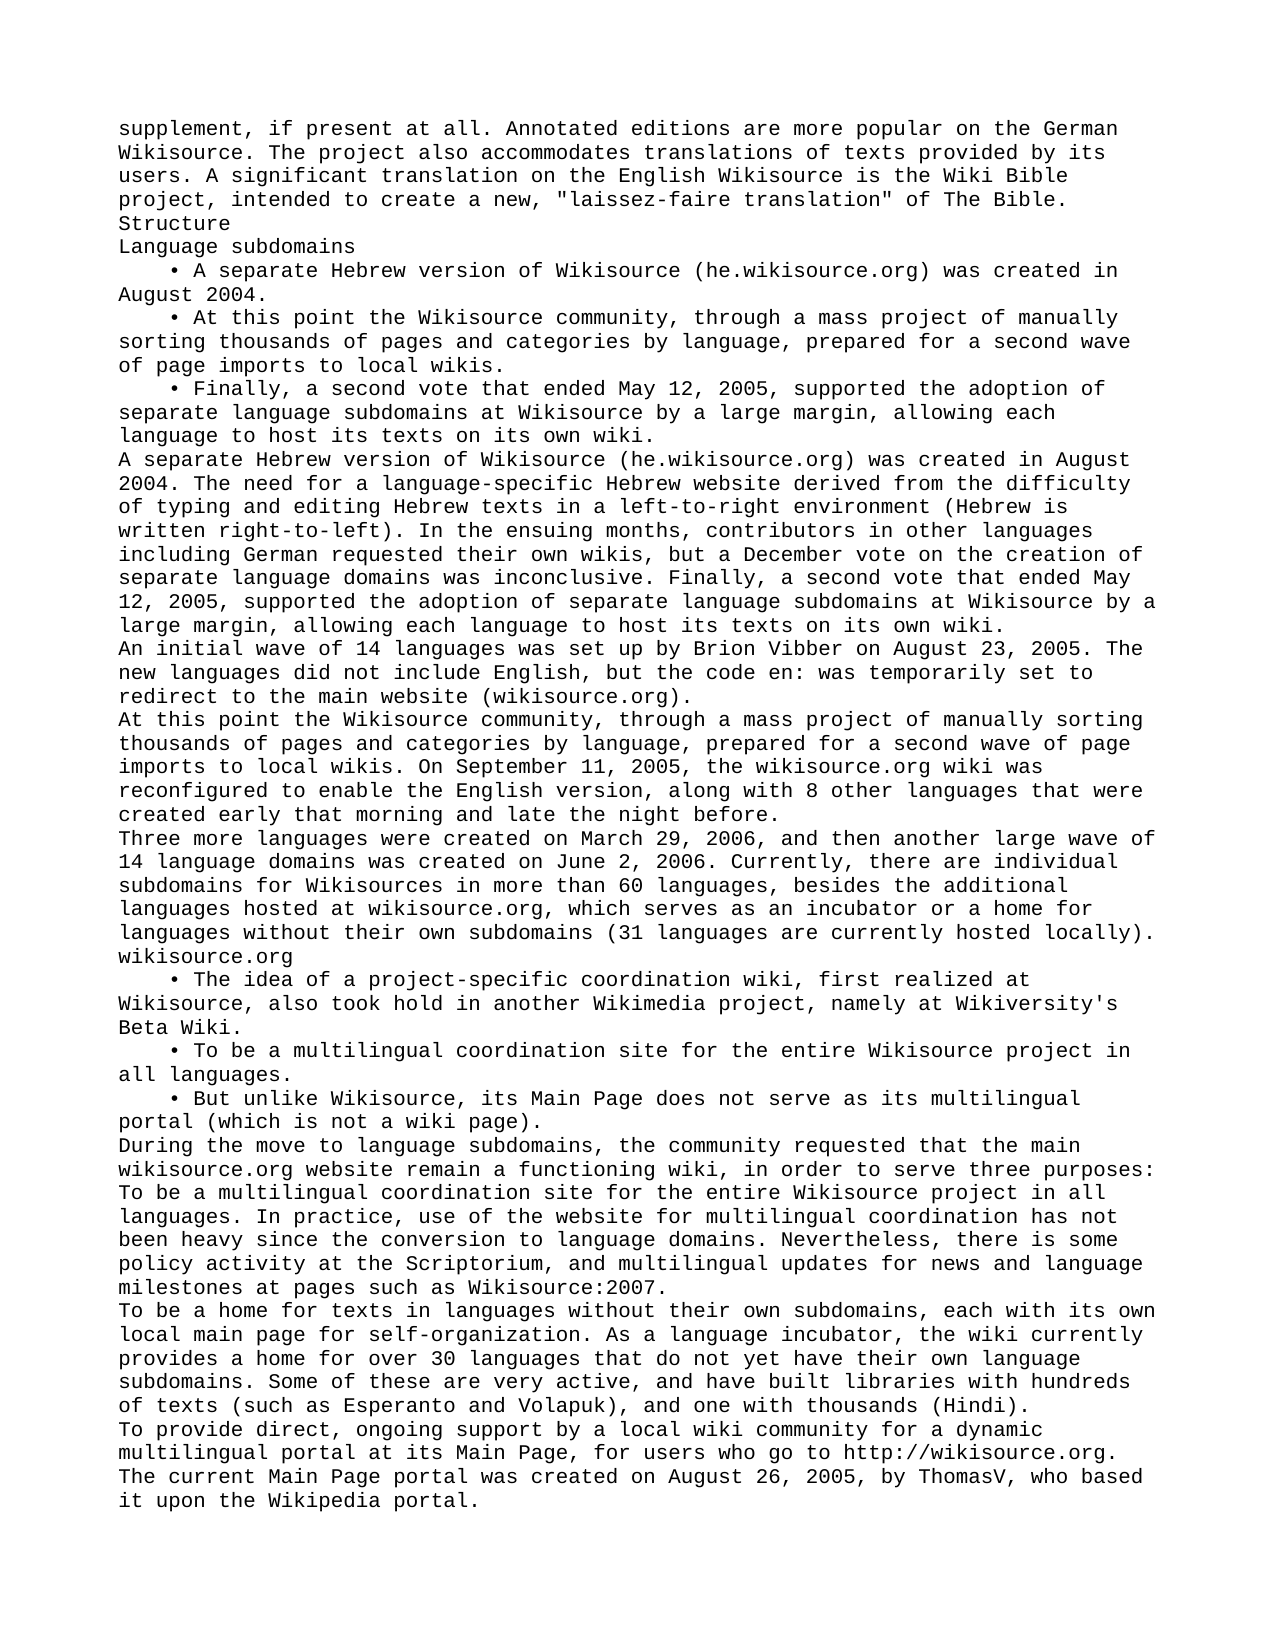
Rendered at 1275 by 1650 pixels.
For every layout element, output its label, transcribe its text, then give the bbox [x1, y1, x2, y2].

text Three more languages were created on March 29, 2006, and then another large wave of 14 language domains was created on June 2, 2006. Currently, there are individual subdomains for Wikisources in more than 60 languages, besides the additional languages hosted at wikisource.org, which serves as an incubator or a home for languages without their own subdomains (31 languages are currently hosted locally). [118, 827, 1157, 946]
text • Finally, a second vote that ended May 12, 2005, supported the adoption of separate language subdomains at Wikisource by a large margin, allowing each language to host its texts on its own wiki. [118, 378, 1157, 449]
text Language subdomains [118, 236, 1157, 260]
text An initial wave of 14 languages was set up by Brion Vibber on August 23, 2005. The new languages did not include English, but the code en: was temporarily set to redirect to the main website (wikisource.org). [118, 638, 1157, 709]
text • The idea of a project-specific coordination wiki, first realized at Wikisource, also took hold in another Wikimedia project, namely at Wikiversity's Beta Wiki. [118, 969, 1157, 1040]
text • To be a multilingual coordination site for the entire Wikisource project in all languages. [118, 1040, 1157, 1088]
text supplement, if present at all. Annotated editions are more popular on the German Wikisource. The project also accommodates translations of texts provided by its users. A significant translation on the English Wikisource is the Wiki Bible project, intended to create a new, "laissez-faire translation" of The Bible. [118, 118, 1157, 213]
text • At this point the Wikisource community, through a mass project of manually sorting thousands of pages and categories by language, prepared for a second wave of page imports to local wikis. [118, 307, 1157, 378]
text • But unlike Wikisource, its Main Page does not serve as its multilingual portal (which is not a wiki page). [118, 1088, 1157, 1135]
text To be a multilingual coordination site for the entire Wikisource project in all languages. In practice, use of the website for multilingual coordination has not been heavy since the conversion to language domains. Nevertheless, there is some policy activity at the Scriptorium, and multilingual updates for news and language milestones at pages such as Wikisource:2007. [118, 1182, 1157, 1300]
text wikisource.org [118, 946, 1157, 969]
text To provide direct, ongoing support by a local wiki community for a dynamic multilingual portal at its Main Page, for users who go to http://wikisource.org. The current Main Page portal was created on August 26, 2005, by ThomasV, who based it upon the Wikipedia portal. [118, 1419, 1157, 1513]
text During the move to language subdomains, the community requested that the main wikisource.org website remain a functioning wiki, in order to serve three purposes: [118, 1135, 1157, 1182]
text • A separate Hebrew version of Wikisource (he.wikisource.org) was created in August 2004. [118, 260, 1157, 307]
text At this point the Wikisource community, through a mass project of manually sorting thousands of pages and categories by language, prepared for a second wave of page imports to local wikis. On September 11, 2005, the wikisource.org wiki was reconfigured to enable the English version, along with 8 other languages that were created early that morning and late the night before. [118, 709, 1157, 827]
text To be a home for texts in languages without their own subdomains, each with its own local main page for self-organization. As a language incubator, the wiki currently provides a home for over 30 languages that do not yet have their own language subdomains. Some of these are very active, and have built libraries with hundreds of texts (such as Esperanto and Volapuk), and one with thousands (Hindi). [118, 1300, 1157, 1419]
text Structure [118, 213, 1157, 236]
text A separate Hebrew version of Wikisource (he.wikisource.org) was created in August 2004. The need for a language-specific Hebrew website derived from the difficulty of typing and editing Hebrew texts in a left-to-right environment (Hebrew is written right-to-left). In the ensuing months, contributors in other languages including German requested their own wikis, but a December vote on the creation of separate language domains was inconclusive. Finally, a second vote that ended May 12, 2005, supported the adoption of separate language subdomains at Wikisource by a large margin, allowing each language to host its texts on its own wiki. [118, 449, 1157, 638]
